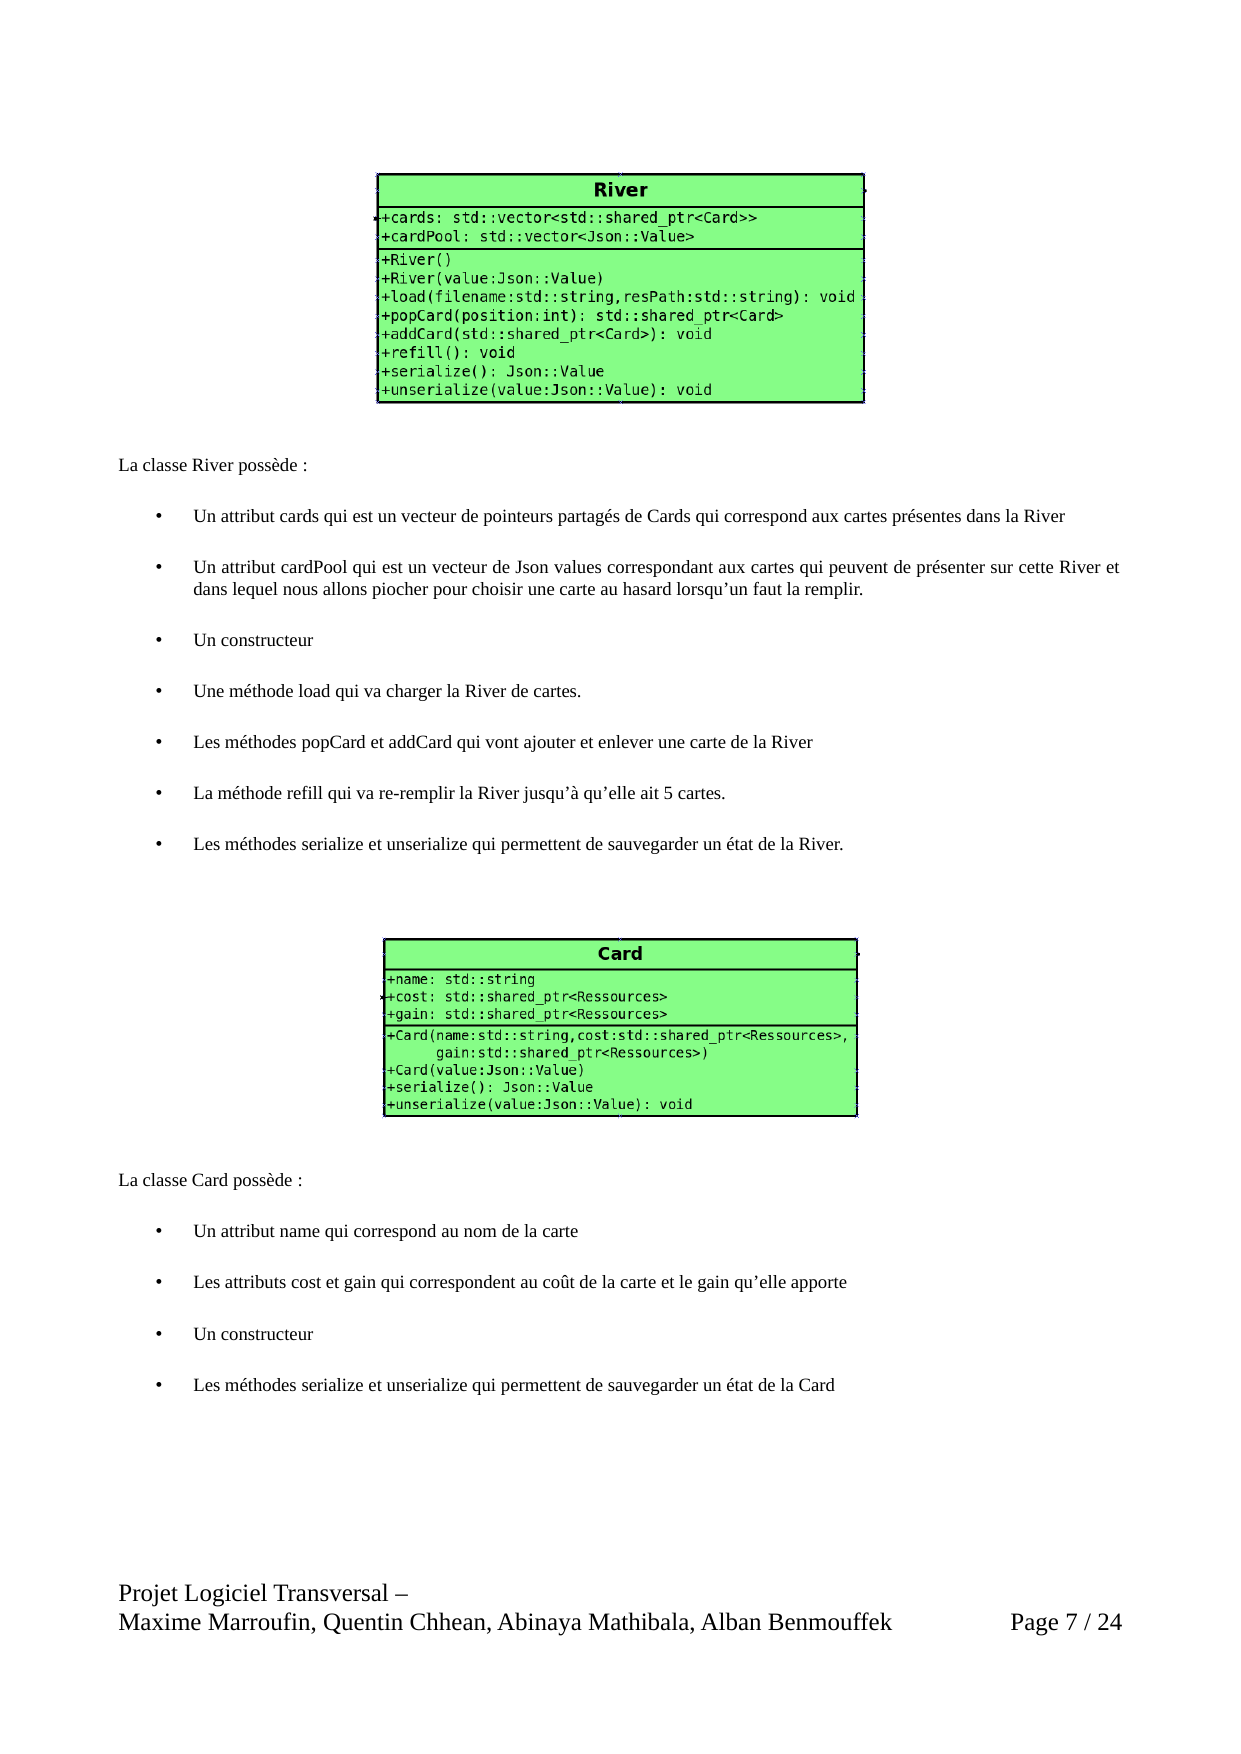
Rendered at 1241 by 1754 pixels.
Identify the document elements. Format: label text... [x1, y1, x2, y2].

list Les méthodes serialize et unserialize qui permettent de sauvegarder un état de la River. [156, 833, 1122, 855]
list Les méthodes popCard et addCard qui vont ajouter et enlever une carte de la River [156, 731, 1122, 753]
list Un constructeur [156, 1322, 1122, 1344]
list Les méthodes serialize et unserialize qui permettent de sauvegarder un état de la Card [156, 1373, 1122, 1395]
picture [380, 935, 860, 1119]
list Un constructeur [156, 629, 1122, 651]
text La classe River possède : [118, 454, 1122, 476]
list Un attribut cardPool qui est un vecteur de Json values correspondant aux cartes qui peuvent de présenter sur cette River et dans lequel nous allons piocher pour choisir une carte au hasard lorsqu’un faut la remplir. [156, 556, 1122, 599]
list Les attributs cost et gain qui correspondent au coût de la carte et le gain qu’elle apporte [156, 1271, 1122, 1293]
list La méthode refill qui va re-remplir la River jusqu’à qu’elle ait 5 cartes. [156, 782, 1122, 804]
text La classe Card possède : [118, 1169, 1122, 1191]
list Une méthode load qui va charger la River de cartes. [156, 680, 1122, 702]
picture [373, 169, 867, 404]
list Un attribut name qui correspond au nom de la carte [156, 1220, 1122, 1242]
list Un attribut cards qui est un vecteur de pointeurs partagés de Cards qui correspond aux cartes présentes dans la River [156, 505, 1122, 527]
